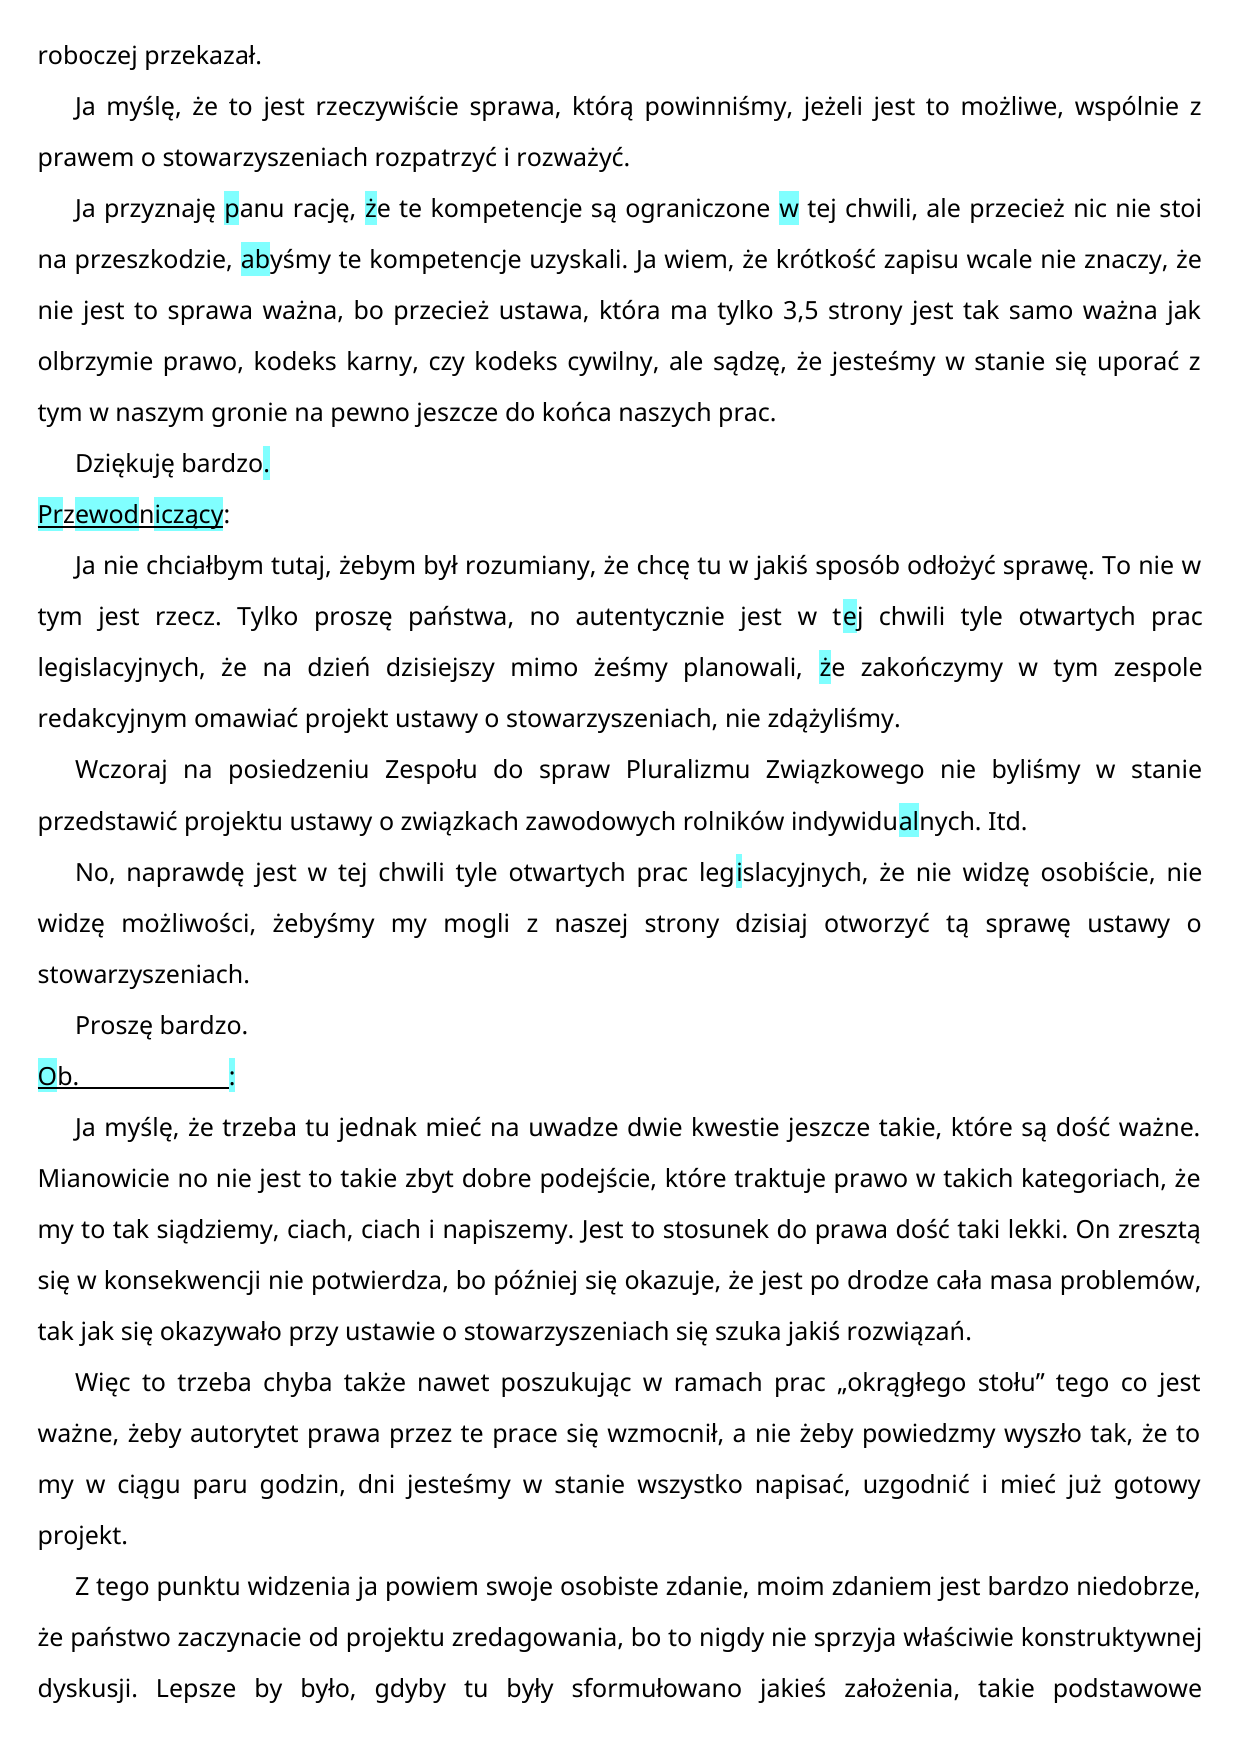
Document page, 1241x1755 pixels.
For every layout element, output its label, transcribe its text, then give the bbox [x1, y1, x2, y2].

text Proszę bardzo. [37, 1007, 1203, 1041]
text Z tego punktu widzenia ja powiem swoje osobiste zdanie, moim zdaniem jest bardzo niedobrze, że państwo zaczynacie od projektu zredagowania, bo to nigdy nie sprzyja właściwie konstruktywnej dyskusji. Lepsze by było, gdyby tu były sformułowano jakieś założenia, takie podstawowe [37, 1569, 1203, 1705]
text No, naprawdę jest w tej chwili tyle otwartych prac legislacyjnych, że nie widzę osobiście, nie widzę możliwości, żebyśmy my mogli z naszej strony dzisiaj otworzyć tą sprawę ustawy o stowarzyszeniach. [37, 854, 1203, 990]
text Ja przyznaję panu rację, że te kompetencje są ograniczone w tej chwili, ale przecież nic nie stoi na przeszkodzie, abyśmy te kompetencje uzyskali. Ja wiem, że krótkość zapisu wcale nie znaczy, że nie jest to sprawa ważna, bo przecież ustawa, która ma tylko 3,5 strony jest tak samo ważna jak olbrzymie prawo, kodeks karny, czy kodeks cywilny, ale sądzę, że jesteśmy w stanie się uporać z tym w naszym gronie na pewno jeszcze do końca naszych prac. [37, 191, 1203, 429]
text Ja myślę, że to jest rzeczywiście sprawa, którą powinniśmy, jeżeli jest to możliwe, wspólnie z prawem o stowarzyszeniach rozpatrzyć i rozważyć. [37, 88, 1203, 174]
text Przewodniczący: [37, 497, 1203, 531]
text Ob. : [37, 1058, 1203, 1092]
text Wczoraj na posiedzeniu Zespołu do spraw Pluralizmu Związkowego nie byliśmy w stanie przedstawić projektu ustawy o związkach zawodowych rolników indywidualnych. Itd. [37, 752, 1203, 837]
text Dziękuję bardzo. [37, 446, 1203, 480]
text Ja myślę, że trzeba tu jednak mieć na uwadze dwie kwestie jeszcze takie, które są dość ważne. Mianowicie no nie jest to takie zbyt dobre podejście, które traktuje prawo w takich kategoriach, że my to tak siądziemy, ciach, ciach i napiszemy. Jest to stosunek do prawa dość taki lekki. On zresztą się w konsekwencji nie potwierdza, bo później się okazuje, że jest po drodze cała masa problemów, tak jak się okazywało przy ustawie o stowarzyszeniach się szuka jakiś rozwiązań. [37, 1109, 1203, 1348]
text Więc to trzeba chyba także nawet poszukując w ramach prac „okrągłego stołu” tego co jest ważne, żeby autorytet prawa przez te prace się wzmocnił, a nie żeby powiedzmy wyszło tak, że to my w ciągu paru godzin, dni jesteśmy w stanie wszystko napisać, uzgodnić i mieć już gotowy projekt. [37, 1364, 1203, 1552]
text roboczej przekazał. [37, 37, 1203, 72]
text Ja nie chciałbym tutaj, żebym był rozumiany, że chcę tu w jakiś sposób odłożyć sprawę. To nie w tym jest rzecz. Tylko proszę państwa, no autentycznie jest w tej chwili tyle otwartych prac legislacyjnych, że na dzień dzisiejszy mimo żeśmy planowali, że zakończymy w tym zespole redakcyjnym omawiać projekt ustawy o stowarzyszeniach, nie zdążyliśmy. [37, 548, 1203, 735]
